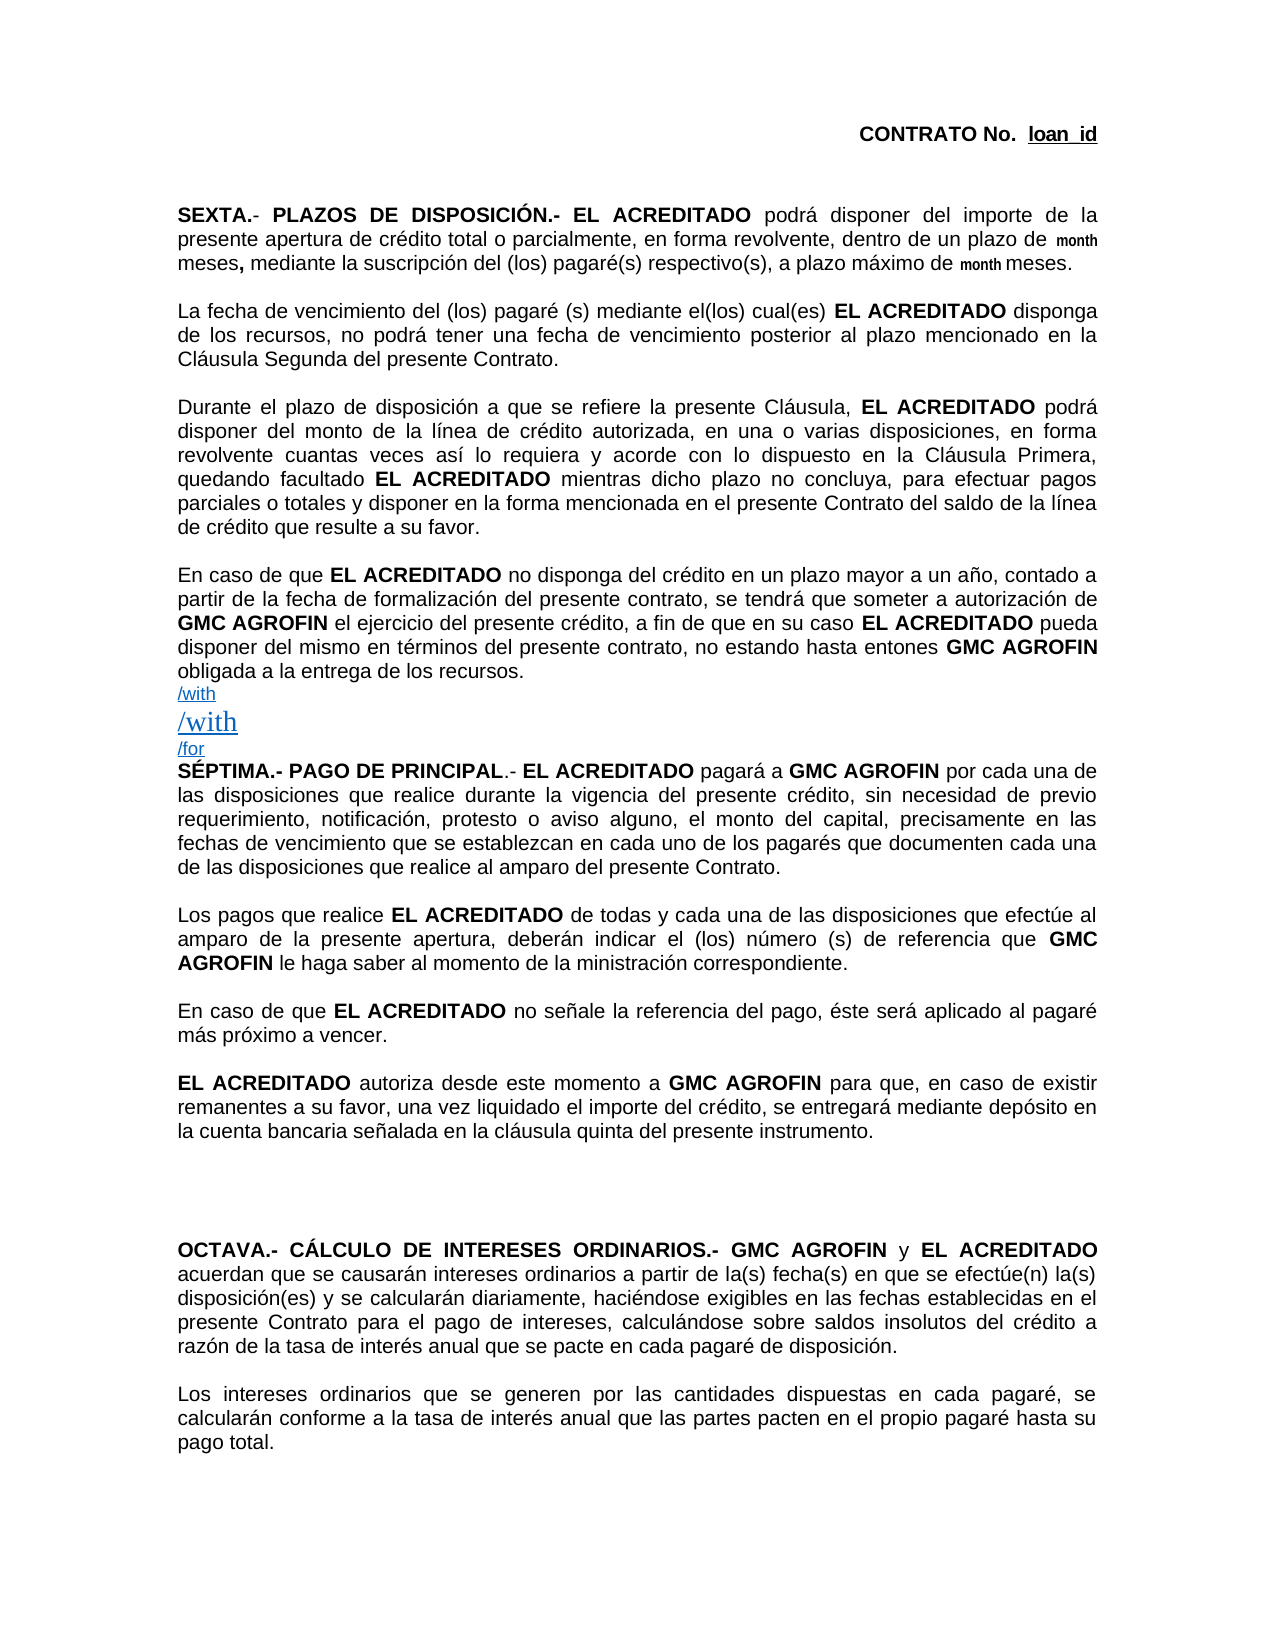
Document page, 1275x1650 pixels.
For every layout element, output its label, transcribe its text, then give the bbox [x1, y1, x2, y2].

text Los intereses ordinarios que se generen por las cantidades dispuestas en cada pagaré, se calcularán conforme a la tasa de interés anual que las partes pacten en el propio pagaré hasta su pago total. [177, 1382, 1098, 1454]
text OCTAVA.- CÁLCULO DE INTERESES ORDINARIOS.- GMC AGROFIN y EL ACREDITADO acuerdan que se causarán intereses ordinarios a partir de la(s) fecha(s) en que se efectúe(n) la(s) disposición(es) y se calcularán diariamente, haciéndose exigibles en las fechas establecidas en el presente Contrato para el pago de intereses, calculándose sobre saldos insolutos del crédito a razón de la tasa de interés anual que se pacte en cada pagaré de disposición. [177, 1238, 1098, 1358]
text SÉPTIMA.- PAGO DE PRINCIPAL.- EL ACREDITADO pagará a GMC AGROFIN por cada una de las disposiciones que realice durante la vigencia del presente crédito, sin necesidad de previo requerimiento, notificación, protesto o aviso alguno, el monto del capital, precisamente en las fechas de vencimiento que se establezcan en cada uno de los pagarés que documenten cada una de las disposiciones que realice al amparo del presente Contrato. [177, 759, 1098, 879]
text En caso de que EL ACREDITADO no señale la referencia del pago, éste será aplicado al pagaré más próximo a vencer. [177, 999, 1098, 1047]
text /with [177, 682, 1098, 704]
text En caso de que EL ACREDITADO no disponga del crédito en un plazo mayor a un año, contado a partir de la fecha de formalización del presente contrato, se tendrá que someter a autorización de GMC AGROFIN el ejercicio del presente crédito, a fin de que en su caso EL ACREDITADO pueda disponer del mismo en términos del presente contrato, no estando hasta entones GMC AGROFIN obligada a la entrega de los recursos. [177, 563, 1098, 682]
text /for [177, 737, 1098, 759]
text Durante el plazo de disposición a que se refiere la presente Cláusula, EL ACREDITADO podrá disponer del monto de la línea de crédito autorizada, en una o varias disposiciones, en forma revolvente cuantas veces así lo requiera y acorde con lo dispuesto en la Cláusula Primera, quedando facultado EL ACREDITADO mientras dicho plazo no concluya, para efectuar pagos parciales o totales y disponer en la forma mencionada en el presente Contrato del saldo de la línea de crédito que resulte a su favor. [177, 395, 1098, 539]
text EL ACREDITADO autoriza desde este momento a GMC AGROFIN para que, en caso de existir remanentes a su favor, una vez liquidado el importe del crédito, se entregará mediante depósito en la cuenta bancaria señalada en la cláusula quinta del presente instrumento. [177, 1071, 1098, 1142]
text Los pagos que realice EL ACREDITADO de todas y cada una de las disposiciones que efectúe al amparo de la presente apertura, deberán indicar el (los) número (s) de referencia que GMC AGROFIN le haga saber al momento de la ministración correspondiente. [177, 903, 1098, 975]
text SEXTA.- PLAZOS DE DISPOSICIÓN.- EL ACREDITADO podrá disponer del importe de la presente apertura de crédito total o parcialmente, en forma revolvente, dentro de un plazo de month meses, mediante la suscripción del (los) pagaré(s) respectivo(s), a plazo máximo de month meses. [177, 203, 1098, 275]
text /with [177, 704, 1098, 737]
text La fecha de vencimiento del (los) pagaré (s) mediante el(los) cual(es) EL ACREDITADO disponga de los recursos, no podrá tener una fecha de vencimiento posterior al plazo mencionado en la Cláusula Segunda del presente Contrato. [177, 299, 1098, 371]
